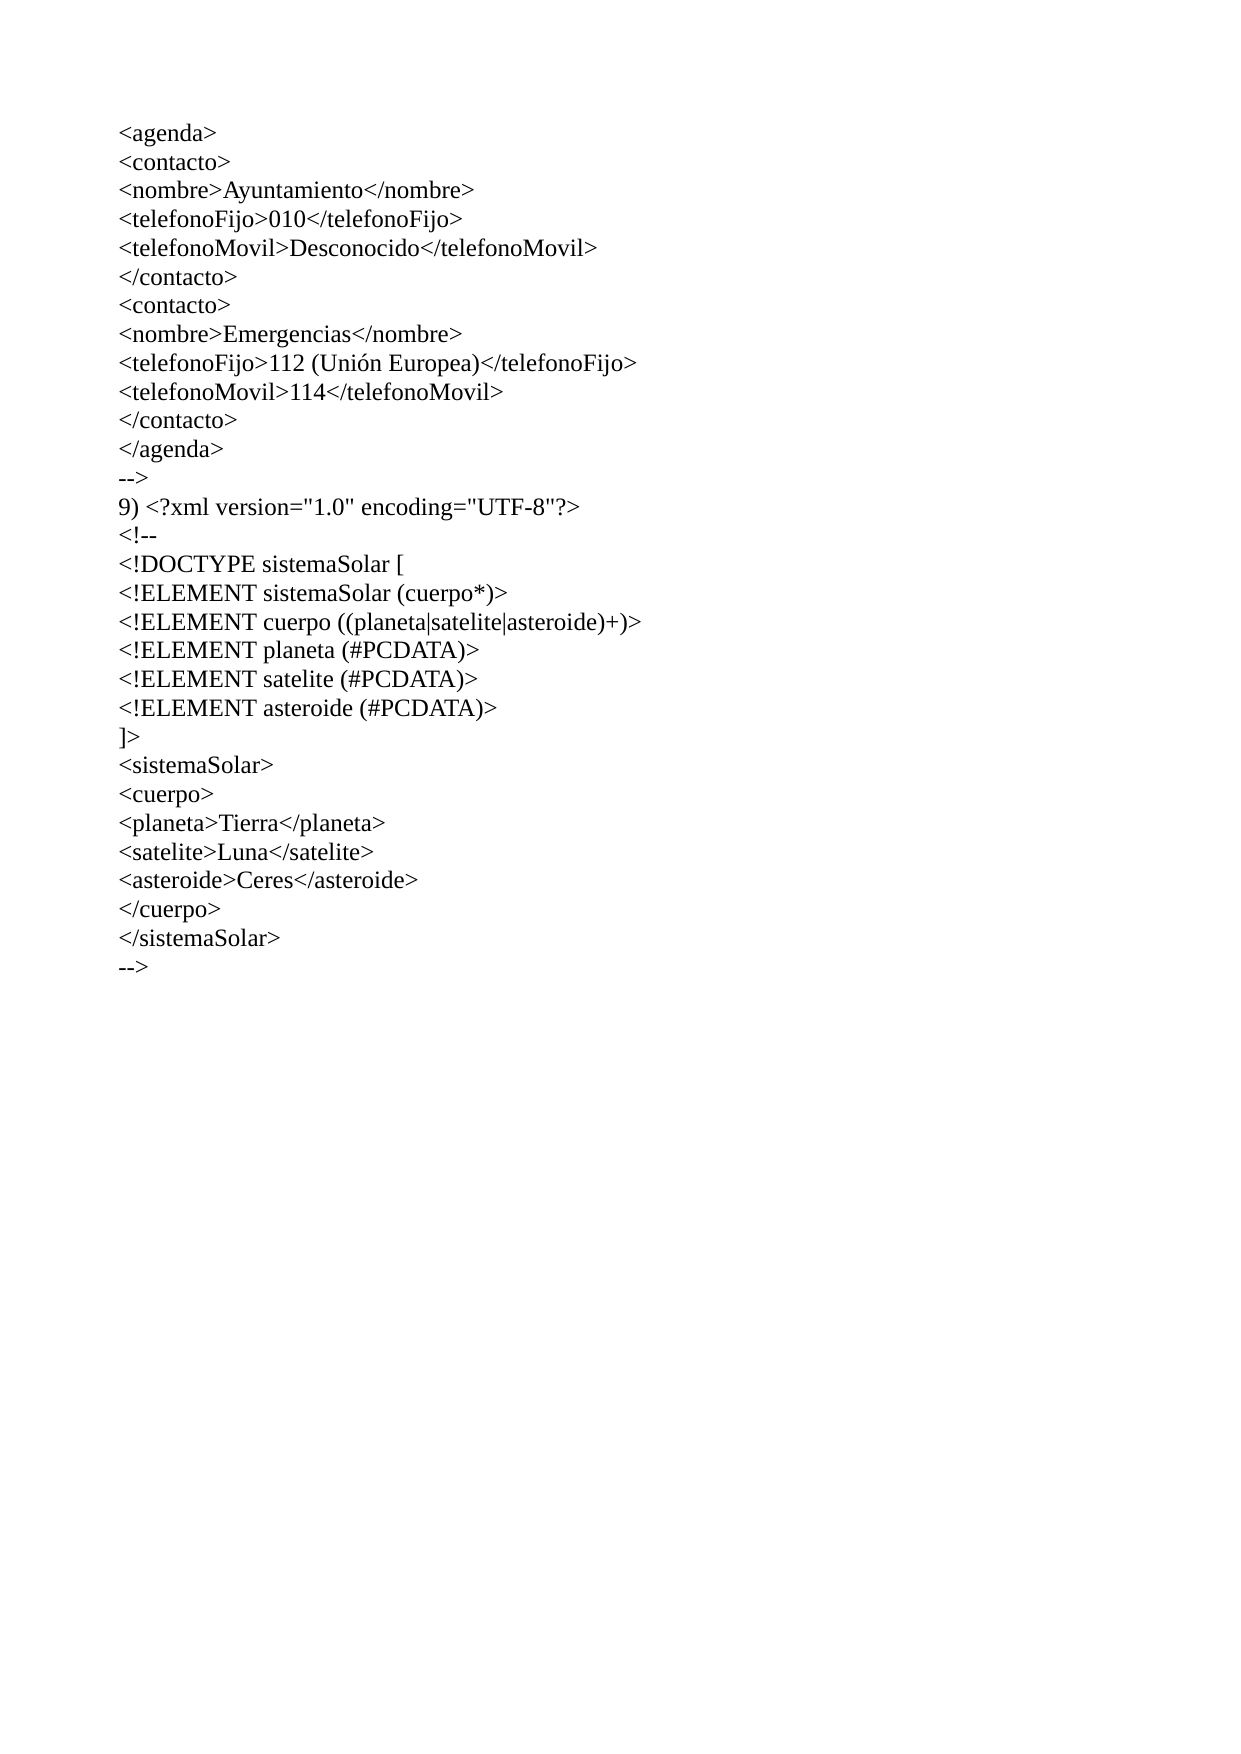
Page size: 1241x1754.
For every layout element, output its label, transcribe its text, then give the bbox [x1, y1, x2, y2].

text <telefonoMovil>Desconocido</telefonoMovil> [118, 233, 1122, 262]
text <!ELEMENT planeta (#PCDATA)> [118, 636, 1122, 664]
text <!ELEMENT cuerpo ((planeta|satelite|asteroide)+)> [118, 607, 1122, 636]
text <telefonoMovil>114</telefonoMovil> [118, 377, 1122, 406]
text <!ELEMENT asteroide (#PCDATA)> [118, 693, 1122, 722]
text <!ELEMENT sistemaSolar (cuerpo*)> [118, 578, 1122, 607]
text <nombre>Emergencias</nombre> [118, 319, 1122, 348]
text ]> [118, 722, 1122, 751]
text </contacto> [118, 406, 1122, 434]
text <asteroide>Ceres</asteroide> [118, 866, 1122, 894]
text --> [118, 463, 1122, 492]
text <sistemaSolar> [118, 751, 1122, 779]
text </sistemaSolar> [118, 923, 1122, 952]
text <contacto> [118, 291, 1122, 319]
text --> [118, 952, 1122, 981]
text <!-- [118, 521, 1122, 549]
text <planeta>Tierra</planeta> [118, 808, 1122, 837]
text <agenda> [118, 118, 1122, 147]
text </agenda> [118, 434, 1122, 463]
text <telefonoFijo>112 (Unión Europea)</telefonoFijo> [118, 348, 1122, 377]
text </contacto> [118, 262, 1122, 291]
text <!DOCTYPE sistemaSolar [ [118, 549, 1122, 578]
text <contacto> [118, 147, 1122, 176]
text <cuerpo> [118, 779, 1122, 808]
text 9) <?xml version="1.0" encoding="UTF-8"?> [118, 492, 1122, 521]
text <satelite>Luna</satelite> [118, 837, 1122, 866]
text <telefonoFijo>010</telefonoFijo> [118, 204, 1122, 233]
text </cuerpo> [118, 894, 1122, 923]
text <nombre>Ayuntamiento</nombre> [118, 176, 1122, 204]
text <!ELEMENT satelite (#PCDATA)> [118, 664, 1122, 693]
